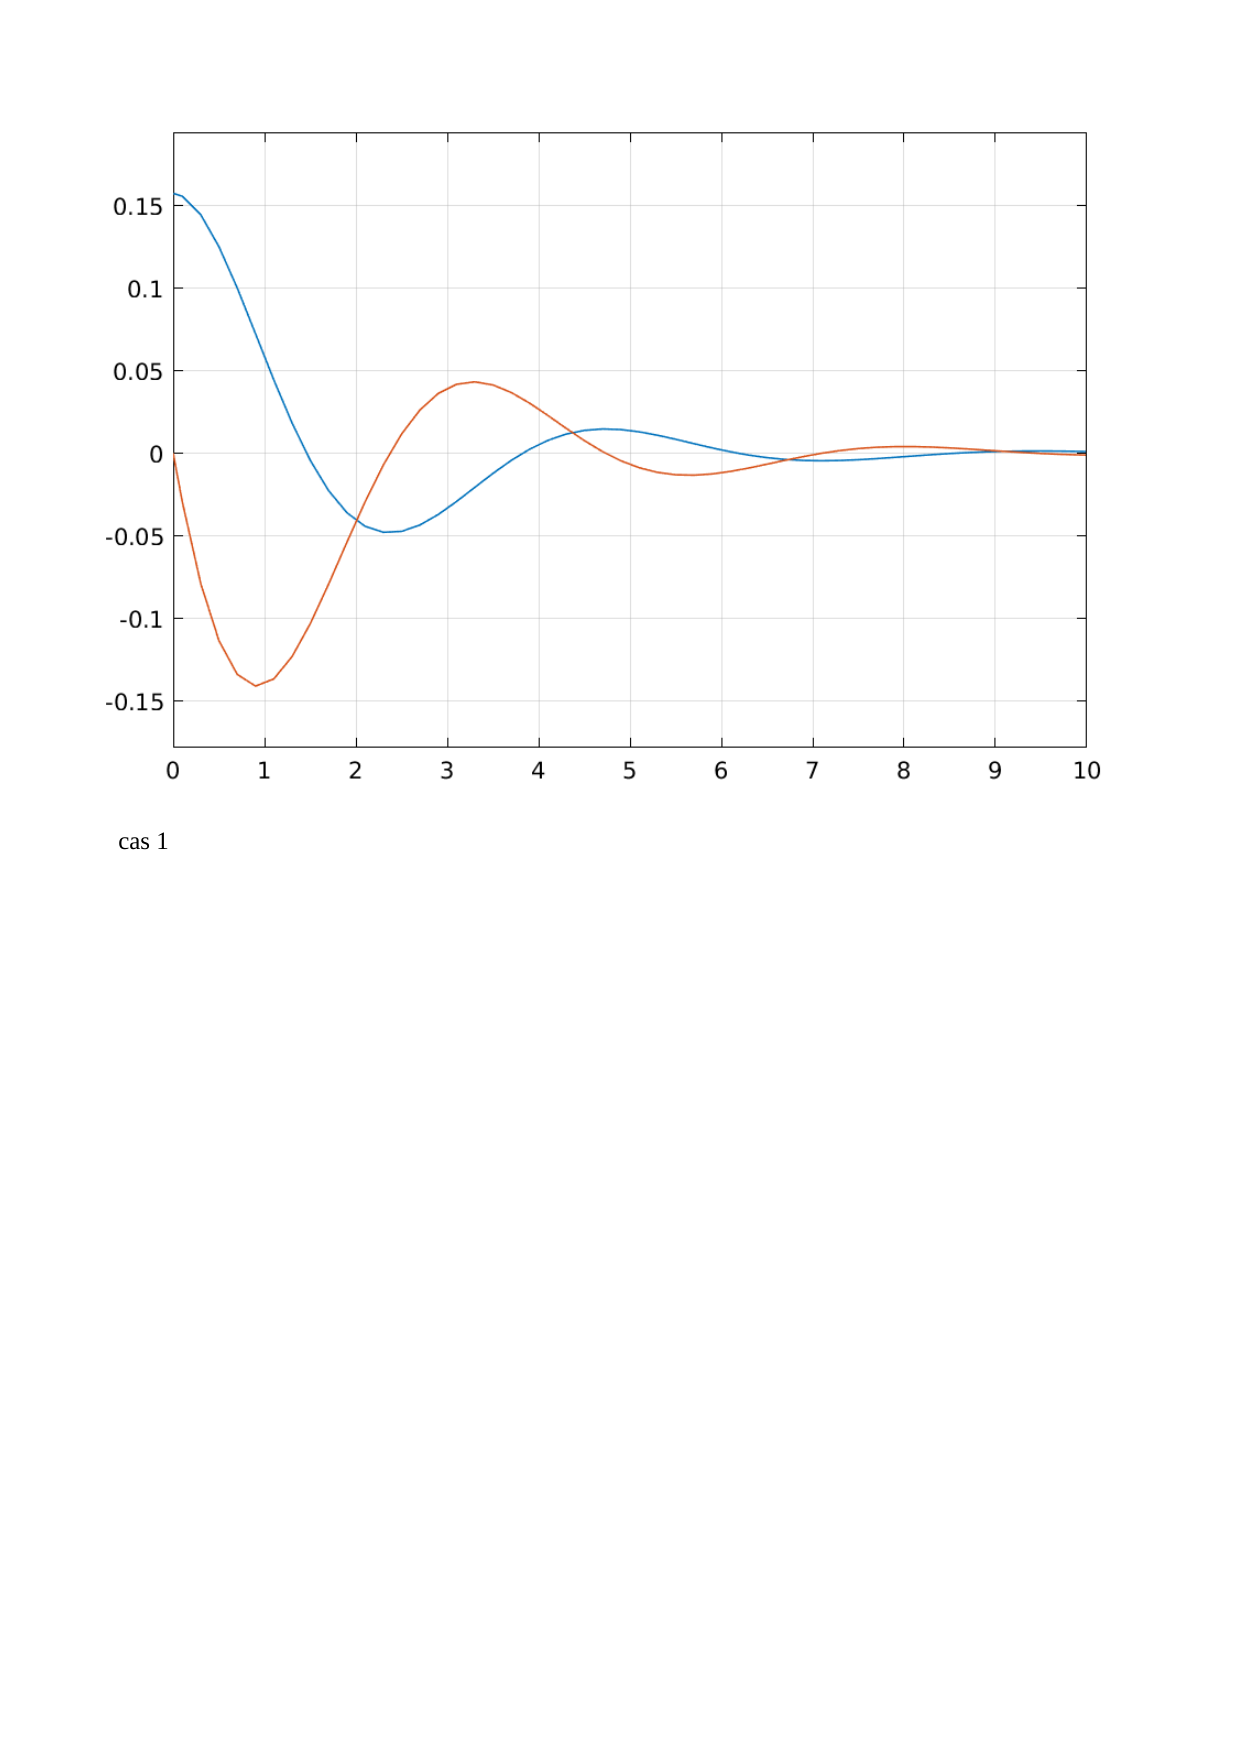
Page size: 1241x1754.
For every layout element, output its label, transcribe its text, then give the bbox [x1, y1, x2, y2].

picture [105, 118, 1110, 827]
text cas 1 [118, 118, 1122, 855]
